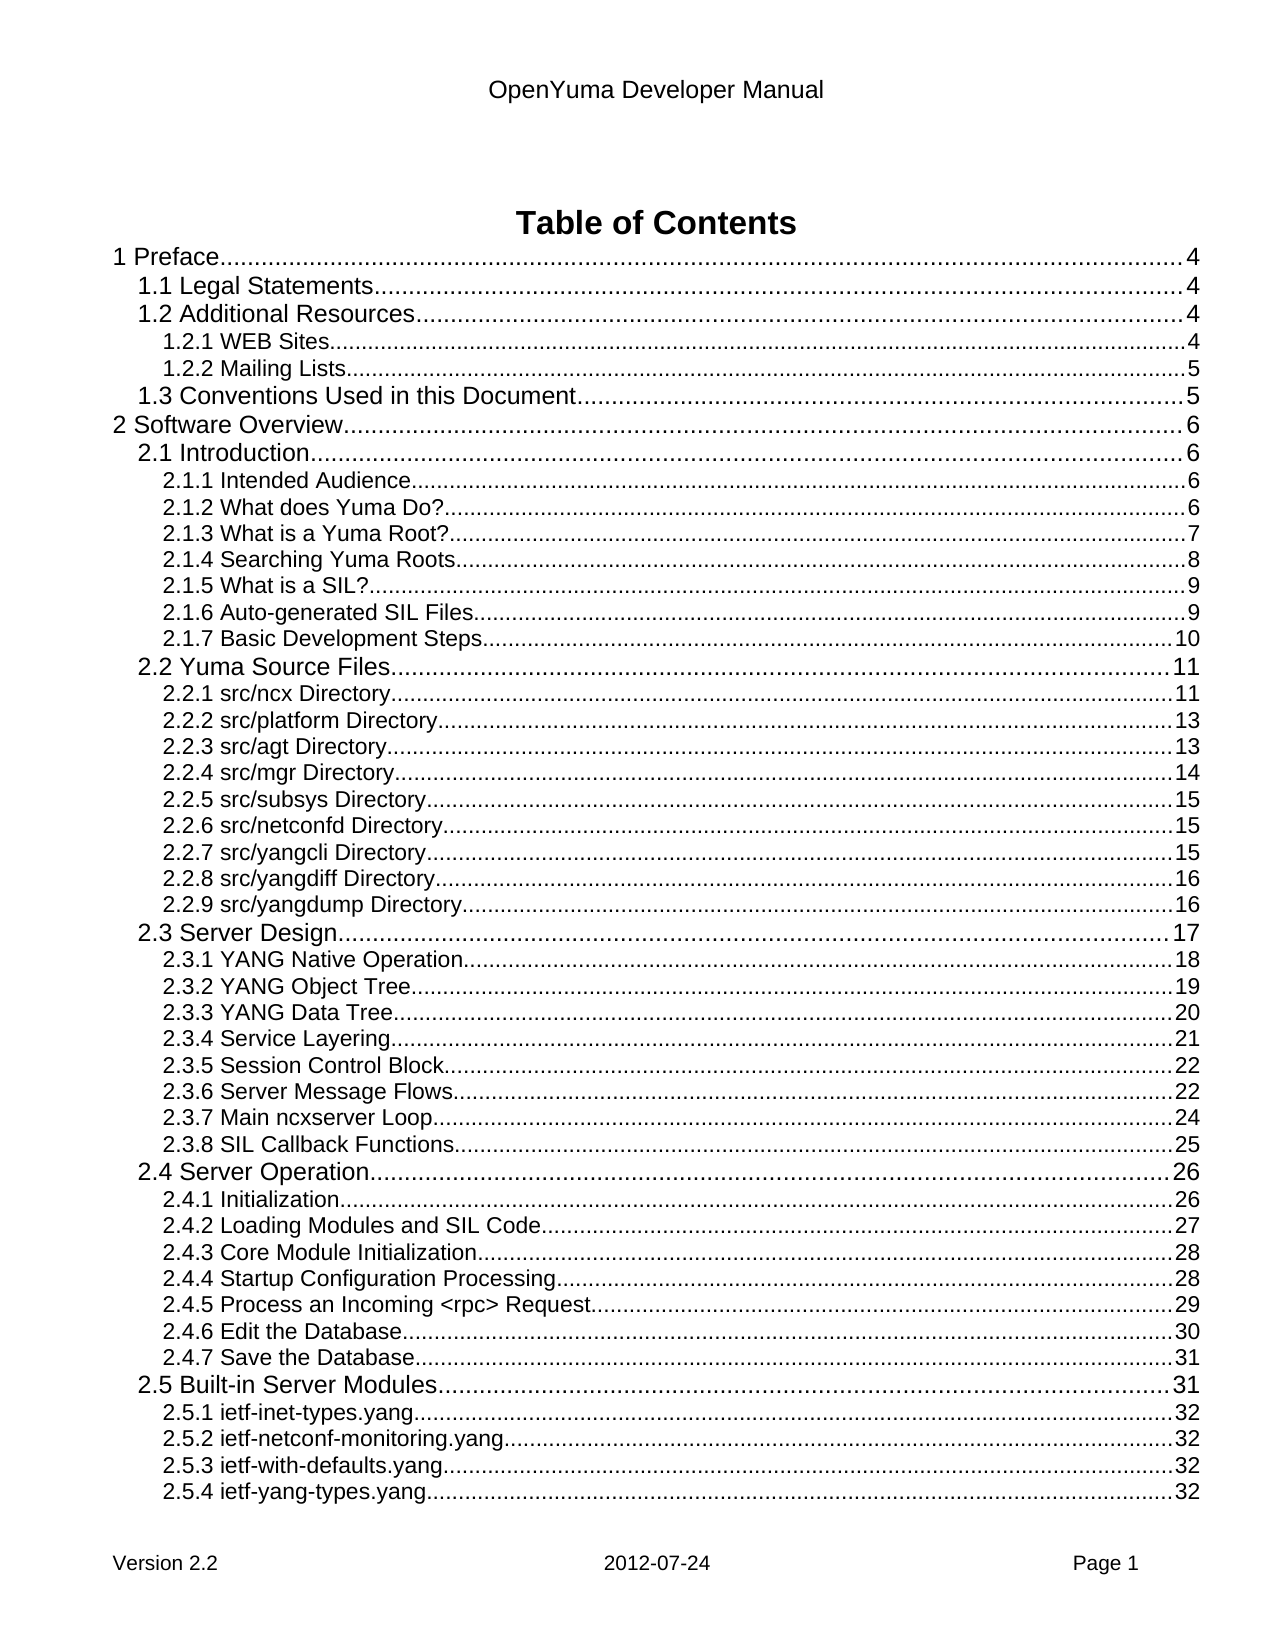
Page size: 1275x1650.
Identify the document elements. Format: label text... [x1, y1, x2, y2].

text 2.3 Server Design 17 [137, 917, 1200, 946]
text 1.3 Conventions Used in this Document 5 [137, 381, 1200, 409]
text 2.4.6 Edit the Database 30 [162, 1318, 1200, 1344]
text 2.2.2 src/platform Directory 13 [162, 707, 1200, 733]
text 1.2.1 WEB Sites 4 [162, 328, 1200, 354]
text 2.2.3 src/agt Directory 13 [162, 733, 1200, 759]
text 2.4.3 Core Module Initialization 28 [162, 1238, 1200, 1265]
text 1.1 Legal Statements 4 [137, 271, 1200, 299]
text 2.1.1 Intended Audience 6 [162, 467, 1200, 493]
text 2.1.7 Basic Development Steps 10 [162, 625, 1200, 652]
text 2.4.4 Startup Configuration Processing 28 [162, 1265, 1200, 1291]
text 2.4 Server Operation 26 [137, 1157, 1200, 1186]
text 2.3.7 Main ncxserver Loop 24 [162, 1104, 1200, 1131]
text 2.4.7 Save the Database 31 [162, 1344, 1200, 1370]
text 2.5.1 ietf-inet-types.yang 32 [162, 1399, 1200, 1425]
text 2.1 Introduction 6 [137, 438, 1200, 467]
text 2.1.3 What is a Yuma Root? 7 [162, 520, 1200, 546]
text 2.1.4 Searching Yuma Roots 8 [162, 546, 1200, 572]
text 2.1.2 What does Yuma Do? 6 [162, 493, 1200, 520]
text 2.3.8 SIL Callback Functions 25 [162, 1131, 1200, 1157]
text 2.4.5 Process an Incoming <rpc> Request 29 [162, 1291, 1200, 1318]
text 2.3.4 Service Layering 21 [162, 1025, 1200, 1052]
text 2.3.6 Server Message Flows 22 [162, 1078, 1200, 1104]
text 2 Software Overview 6 [112, 409, 1200, 438]
subtitle Table of Contents [112, 203, 1200, 242]
text 1.2.2 Mailing Lists 5 [162, 354, 1200, 381]
text 2.4.1 Initialization 26 [162, 1186, 1200, 1212]
text 2.5.3 ietf-with-defaults.yang 32 [162, 1452, 1200, 1478]
text 2.1.5 What is a SIL? 9 [162, 572, 1200, 599]
text 2.4.2 Loading Modules and SIL Code 27 [162, 1212, 1200, 1238]
text 2.2.1 src/ncx Directory 11 [162, 680, 1200, 707]
text 2.1.6 Auto-generated SIL Files 9 [162, 599, 1200, 625]
text 1.2 Additional Resources 4 [137, 299, 1200, 328]
text 2.3.1 YANG Native Operation 18 [162, 946, 1200, 973]
text 2.2.6 src/netconfd Directory 15 [162, 812, 1200, 838]
text 2.2.4 src/mgr Directory 14 [162, 759, 1200, 786]
text 2.2.8 src/yangdiff Directory 16 [162, 865, 1200, 891]
text 2.5.2 ietf-netconf-monitoring.yang 32 [162, 1425, 1200, 1452]
text 2.5 Built-in Server Modules 31 [137, 1370, 1200, 1399]
text 2.2.9 src/yangdump Directory 16 [162, 891, 1200, 917]
text 2.2 Yuma Source Files 11 [137, 652, 1200, 680]
text 2.3.5 Session Control Block 22 [162, 1052, 1200, 1078]
text 2.5.4 ietf-yang-types.yang 32 [162, 1478, 1200, 1504]
text 2.3.3 YANG Data Tree 20 [162, 999, 1200, 1025]
text 2.2.5 src/subsys Directory 15 [162, 786, 1200, 812]
text 2.3.2 YANG Object Tree 19 [162, 973, 1200, 999]
text 2.2.7 src/yangcli Directory 15 [162, 838, 1200, 865]
text 1 Preface 4 [112, 242, 1200, 271]
